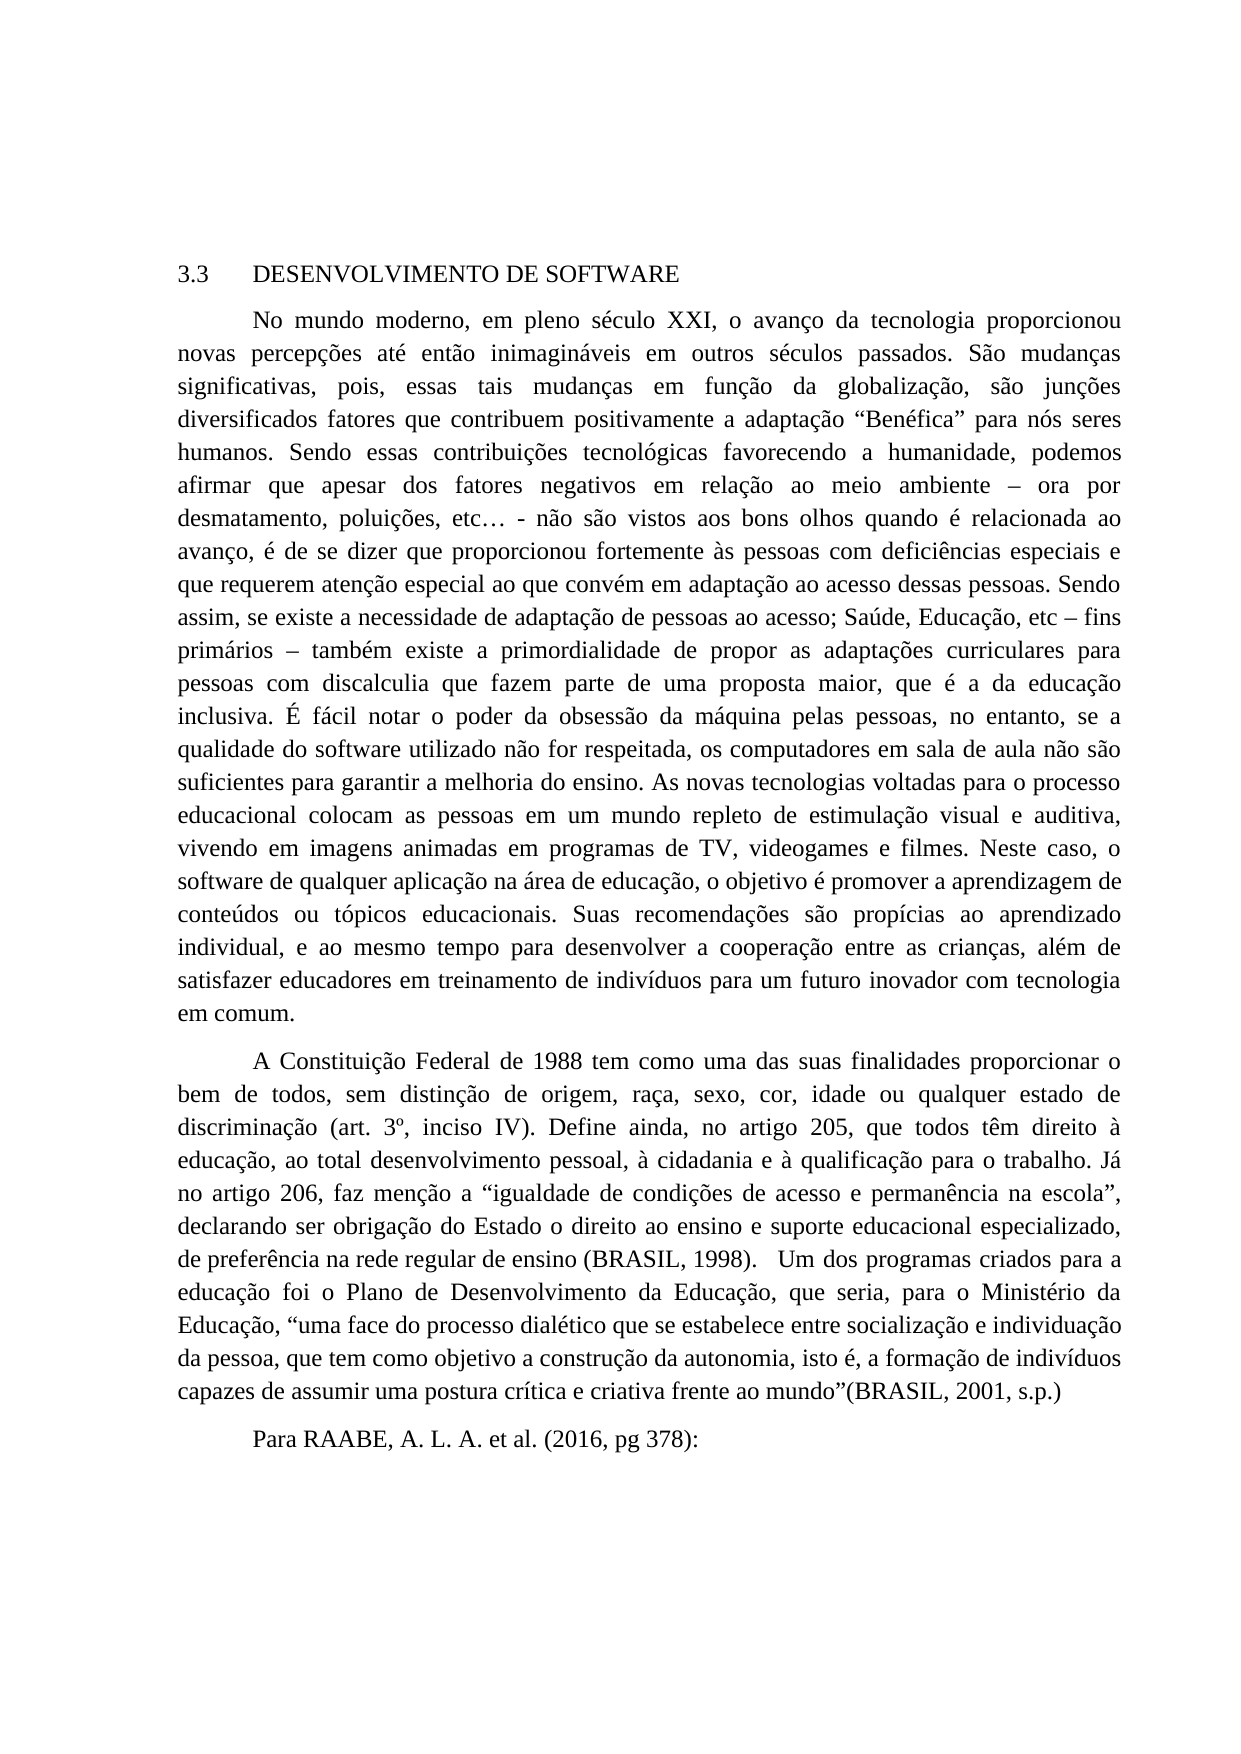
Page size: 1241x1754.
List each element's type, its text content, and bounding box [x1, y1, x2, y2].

text A Constituição Federal de 1988 tem como uma das suas finalidades proporcionar o bem de todos, sem distinção de origem, raça, sexo, cor, idade ou qualquer estado de discriminação (art. 3º, inciso IV). Define ainda, no artigo 205, que todos têm direito à educação, ao total desenvolvimento pessoal, à cidadania e à qualificação para o trabalho. Já no artigo 206, faz menção a “igualdade de condições de acesso e permanência na escola”, declarando ser obrigação do Estado o direito ao ensino e suporte educacional especializado, de preferência na rede regular de ensino (BRASIL, 1998). Um dos programas criados para a educação foi o Plano de Desenvolvimento da Educação, que seria, para o Ministério da Educação, “uma face do processo dialético que se estabelece entre socialização e individuação da pessoa, que tem como objetivo a construção da autonomia, isto é, a formação de indivíduos capazes de assumir uma postura crítica e criativa frente ao mundo”(BRASIL, 2001, s.p.) [177, 1046, 1122, 1405]
subtitle 3.3 DESENVOLVIMENTO DE SOFTWARE [177, 259, 1122, 288]
text No mundo moderno, em pleno século XXI, o avanço da tecnologia proporcionou novas percepções até então inimagináveis em outros séculos passados. São mudanças significativas, pois, essas tais mudanças em função da globalização, são junções diversificados fatores que contribuem positivamente a adaptação “Benéfica” para nós seres humanos. Sendo essas contribuições tecnológicas favorecendo a humanidade, podemos afirmar que apesar dos fatores negativos em relação ao meio ambiente – ora por desmatamento, poluições, etc… - não são vistos aos bons olhos quando é relacionada ao avanço, é de se dizer que proporcionou fortemente às pessoas com deficiências especiais e que requerem atenção especial ao que convém em adaptação ao acesso dessas pessoas. Sendo assim, se existe a necessidade de adaptação de pessoas ao acesso; Saúde, Educação, etc – fins primários – também existe a primordialidade de propor as adaptações curriculares para pessoas com discalculia que fazem parte de uma proposta maior, que é a da educação inclusiva. É fácil notar o poder da obsessão da máquina pelas pessoas, no entanto, se a qualidade do software utilizado não for respeitada, os computadores em sala de aula não são suficientes para garantir a melhoria do ensino. As novas tecnologias voltadas para o processo educacional colocam as pessoas em um mundo repleto de estimulação visual e auditiva, vivendo em imagens animadas em programas de TV, videogames e filmes. Neste caso, o software de qualquer aplicação na área de educação, o objetivo é promover a aprendizagem de conteúdos ou tópicos educacionais. Suas recomendações são propícias ao aprendizado individual, e ao mesmo tempo para desenvolver a cooperação entre as crianças, além de satisfazer educadores em treinamento de indivíduos para um futuro inovador com tecnologia em comum. [177, 305, 1122, 1027]
text Para RAABE, A. L. A. et al. (2016, pg 378): [177, 1424, 1122, 1452]
